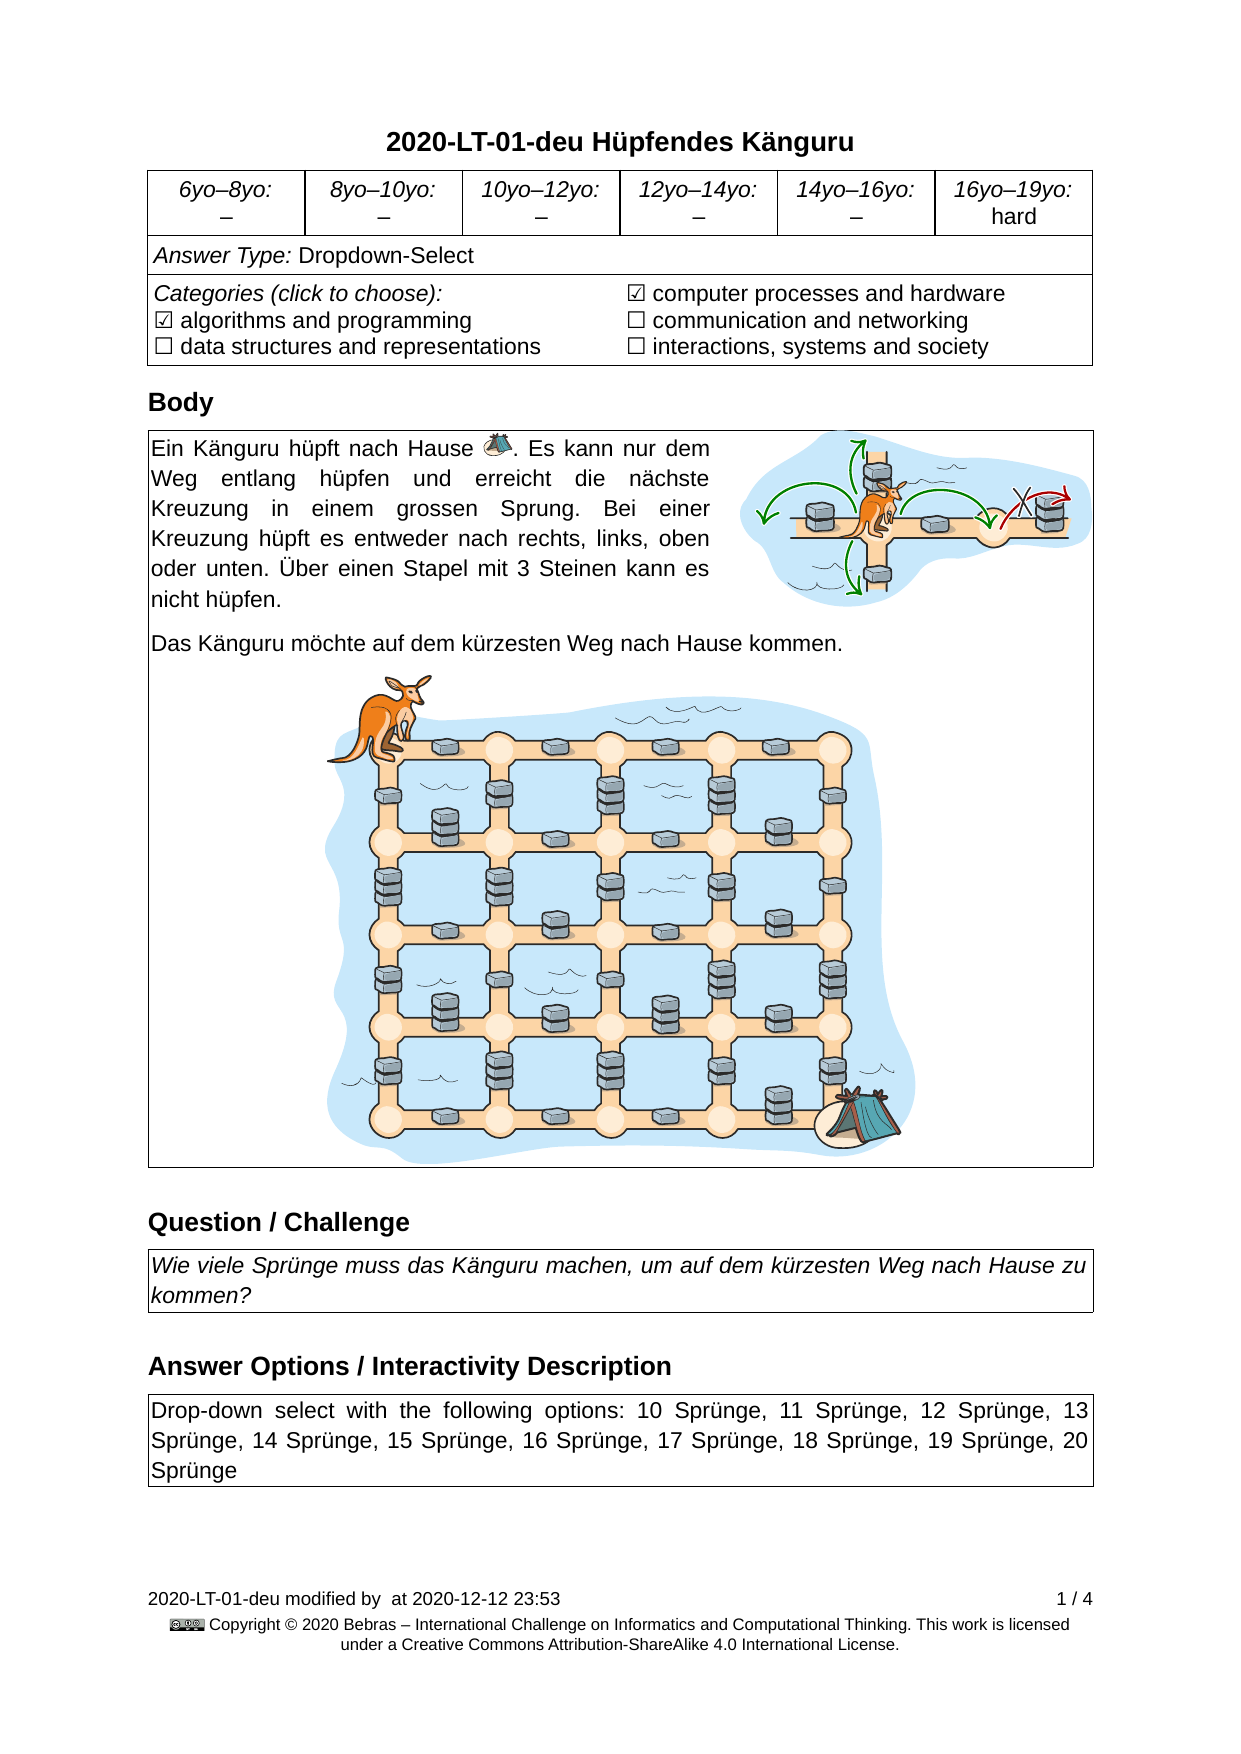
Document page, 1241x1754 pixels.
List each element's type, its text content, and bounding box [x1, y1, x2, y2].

table_header 10yo–12yo: – [463, 171, 619, 235]
subtitle Answer Options / Interactivity Description [148, 1351, 1093, 1381]
subtitle 2020-LT-01-deu Hüpfendes Känguru [148, 125, 1093, 157]
text Ein Känguru hüpft nach Hause . Es kann nur dem Weg entlang hüpfen und erreicht die nächste Kreuzung in einem grossen Sprung. Bei einer Kreuzung hüpft es entweder nach rechts, links, oben oder unten. Über einen Stapel mit 3 Steinen kann es nicht hüpfen. [149, 431, 1093, 612]
table_header 12yo–14yo: – [621, 171, 777, 235]
table_cell Answer Type: Dropdown-Select [148, 236, 1092, 274]
table_header 14yo–16yo: – [778, 171, 934, 235]
subtitle Body [148, 387, 1093, 417]
table_cell Categories (click to choose): ☑ algorithms and programming ☐ data structures and representations [148, 275, 620, 365]
table_header 6yo–8yo: – [148, 171, 304, 235]
text Das Känguru möchte auf dem kürzesten Weg nach Hause kommen. [149, 627, 1093, 657]
table_header 16yo–19yo: hard [936, 171, 1092, 235]
text Wie viele Sprünge muss das Känguru machen, um auf dem kürzesten Weg nach Hause zu kommen? [149, 1250, 1093, 1312]
subtitle Question / Challenge [148, 1206, 1093, 1237]
table_cell ☑ computer processes and hardware ☐ communication and networking ☐ interactions, systems and society [620, 275, 1092, 365]
text Drop-down select with the following options: 10 Sprünge, 11 Sprünge, 12 Sprünge, 13 Sprünge, 14 Sprünge, 15 Sprünge, 16 Sprünge, 17 Sprünge, 18 Sprünge, 19 Sprünge, 20 Sprünge [149, 1395, 1093, 1486]
table_header 8yo–10yo: – [306, 171, 462, 235]
